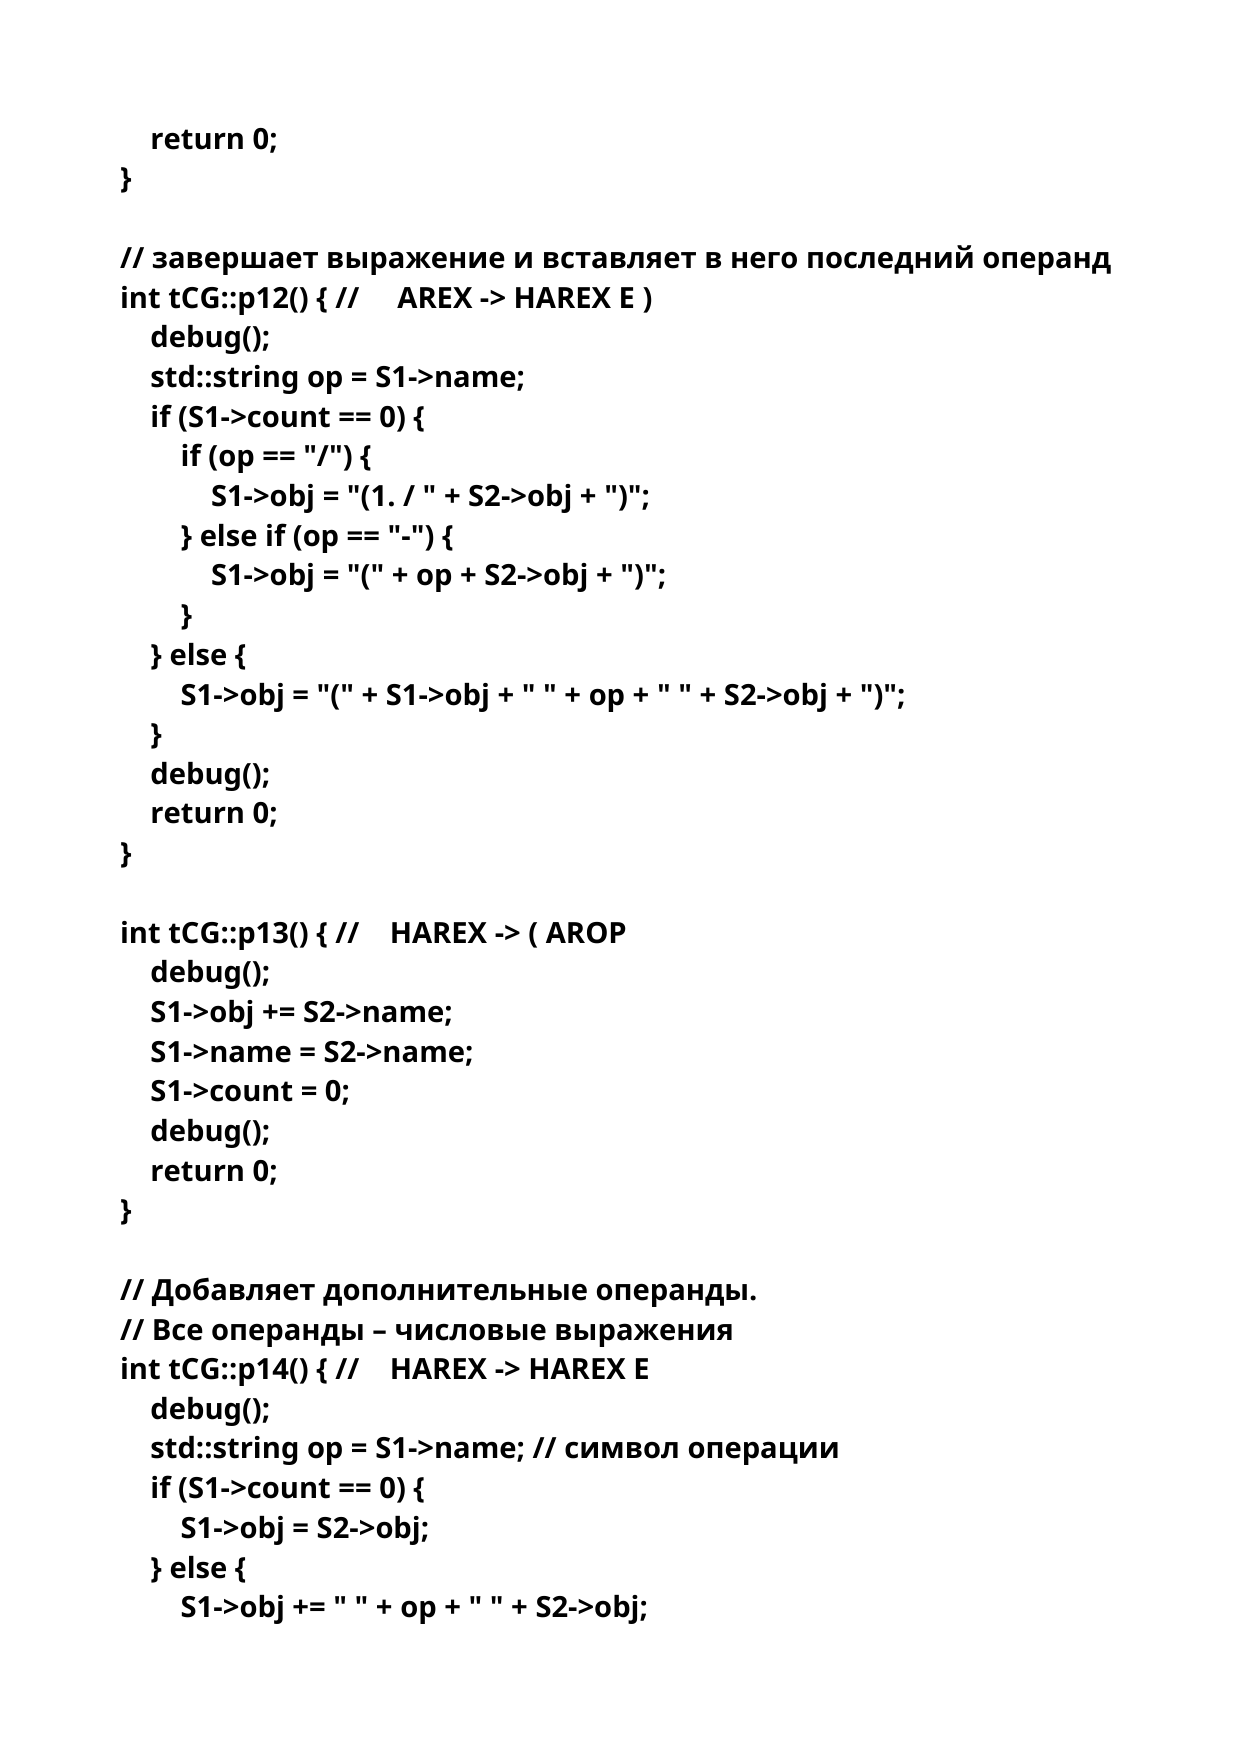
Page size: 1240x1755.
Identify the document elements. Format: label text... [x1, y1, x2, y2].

text } [120, 713, 1120, 753]
text } else { [120, 634, 1120, 674]
text std::string op = S1->name; [120, 356, 1120, 396]
text debug(); [120, 1110, 1120, 1150]
text S1->count = 0; [120, 1071, 1120, 1110]
text int tCG::p14() { // HAREX -> HAREX E [120, 1348, 1120, 1388]
text if (S1->count == 0) { [120, 396, 1120, 436]
text S1->obj += " " + op + " " + S2->obj; [120, 1587, 1120, 1626]
text if (S1->count == 0) { [120, 1467, 1120, 1507]
text return 0; [120, 793, 1120, 832]
text return 0; [120, 118, 1120, 158]
text // Все операнды – числовые выражения [120, 1309, 1120, 1348]
text S1->name = S2->name; [120, 1031, 1120, 1071]
text S1->obj = "(1. / " + S2->obj + ")"; [120, 475, 1120, 515]
text } else { [120, 1547, 1120, 1587]
text int tCG::p13() { // HAREX -> ( AROP [120, 912, 1120, 952]
text int tCG::p12() { // AREX -> HAREX E ) [120, 277, 1120, 317]
text S1->obj = "(" + op + S2->obj + ")"; [120, 555, 1120, 594]
text debug(); [120, 753, 1120, 793]
text debug(); [120, 1388, 1120, 1428]
text // завершает выражение и вставляет в него последний операнд [120, 237, 1120, 277]
text S1->obj = S2->obj; [120, 1507, 1120, 1547]
text } [120, 832, 1120, 872]
text debug(); [120, 952, 1120, 991]
text } [120, 158, 1120, 197]
text } [120, 594, 1120, 634]
text return 0; [120, 1150, 1120, 1190]
text if (op == "/") { [120, 436, 1120, 475]
text S1->obj = "(" + S1->obj + " " + op + " " + S2->obj + ")"; [120, 674, 1120, 713]
text // Добавляет дополнительные операнды. [120, 1269, 1120, 1309]
text } else if (op == "-") { [120, 515, 1120, 555]
text debug(); [120, 317, 1120, 356]
text } [120, 1190, 1120, 1229]
text std::string op = S1->name; // символ операции [120, 1428, 1120, 1467]
text S1->obj += S2->name; [120, 991, 1120, 1031]
